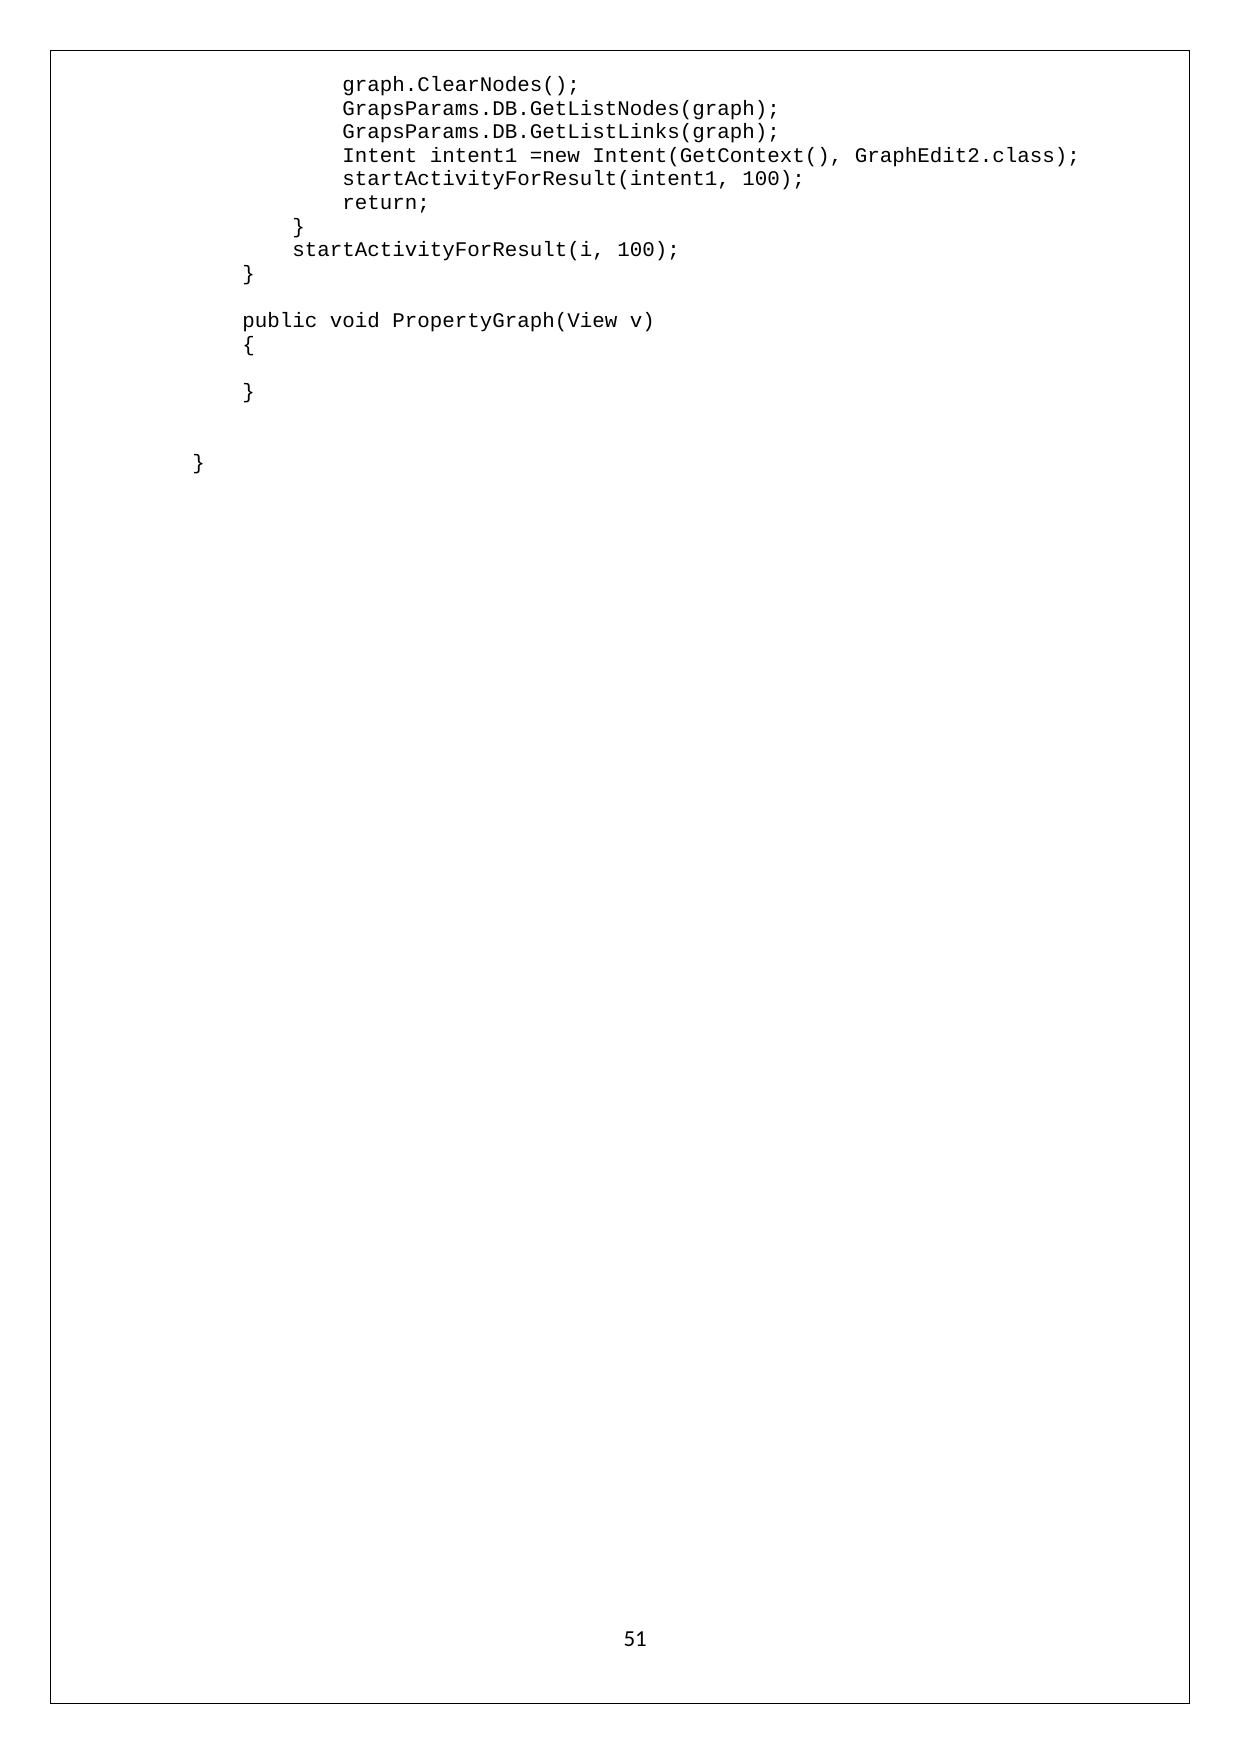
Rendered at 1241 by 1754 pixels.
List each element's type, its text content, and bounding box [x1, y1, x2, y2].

text GrapsParams.DB.GetListNodes(graph); [118, 97, 1152, 121]
text Intent intent1 =new Intent(GetContext(), GraphEdit2.class); [118, 145, 1152, 168]
text public void PropertyGraph(View v) [118, 310, 1152, 334]
text return; [118, 192, 1152, 216]
text { [118, 334, 1152, 358]
text } [118, 452, 1152, 476]
text graph.ClearNodes(); [118, 74, 1152, 97]
text } [118, 263, 1152, 287]
text startActivityForResult(i, 100); [118, 239, 1152, 263]
text GrapsParams.DB.GetListLinks(graph); [118, 121, 1152, 145]
text } [118, 381, 1152, 405]
text } [118, 216, 1152, 239]
text startActivityForResult(intent1, 100); [118, 168, 1152, 192]
